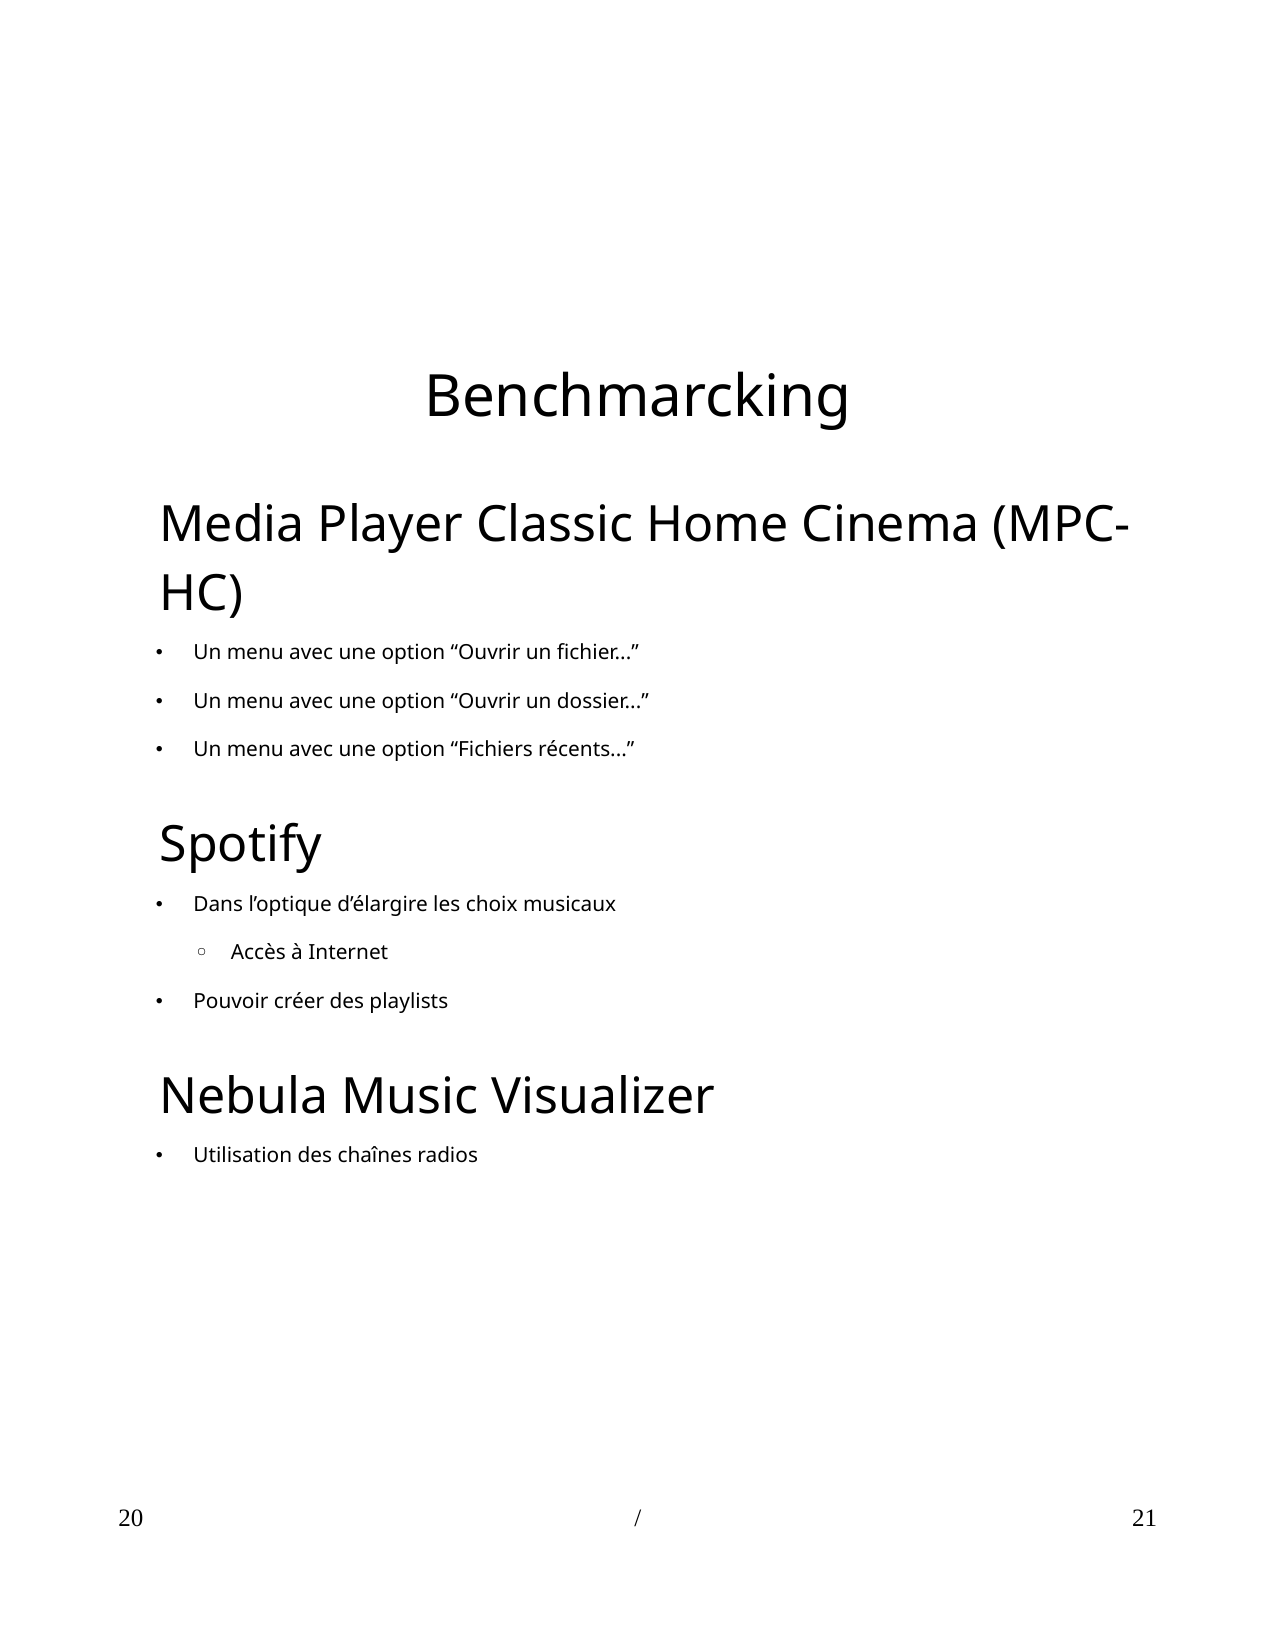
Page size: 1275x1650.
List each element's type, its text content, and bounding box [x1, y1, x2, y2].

subtitle Media Player Classic Home Cinema (MPC-HC) [159, 488, 1157, 624]
list Pouvoir créer des playlists [156, 986, 1157, 1014]
list Un menu avec une option “Fichiers récents...” [156, 734, 1157, 763]
subtitle Spotify [159, 808, 1157, 876]
list Un menu avec une option “Ouvrir un dossier...” [156, 686, 1157, 714]
subtitle Nebula Music Visualizer [159, 1059, 1157, 1128]
list Accès à Internet [193, 937, 1157, 966]
title Benchmarcking [118, 354, 1157, 434]
list Dans l’optique d’élargire les choix musicaux [156, 889, 1157, 917]
list Un menu avec une option “Ouvrir un fichier...” [156, 637, 1157, 666]
list Utilisation des chaînes radios [156, 1140, 1157, 1169]
